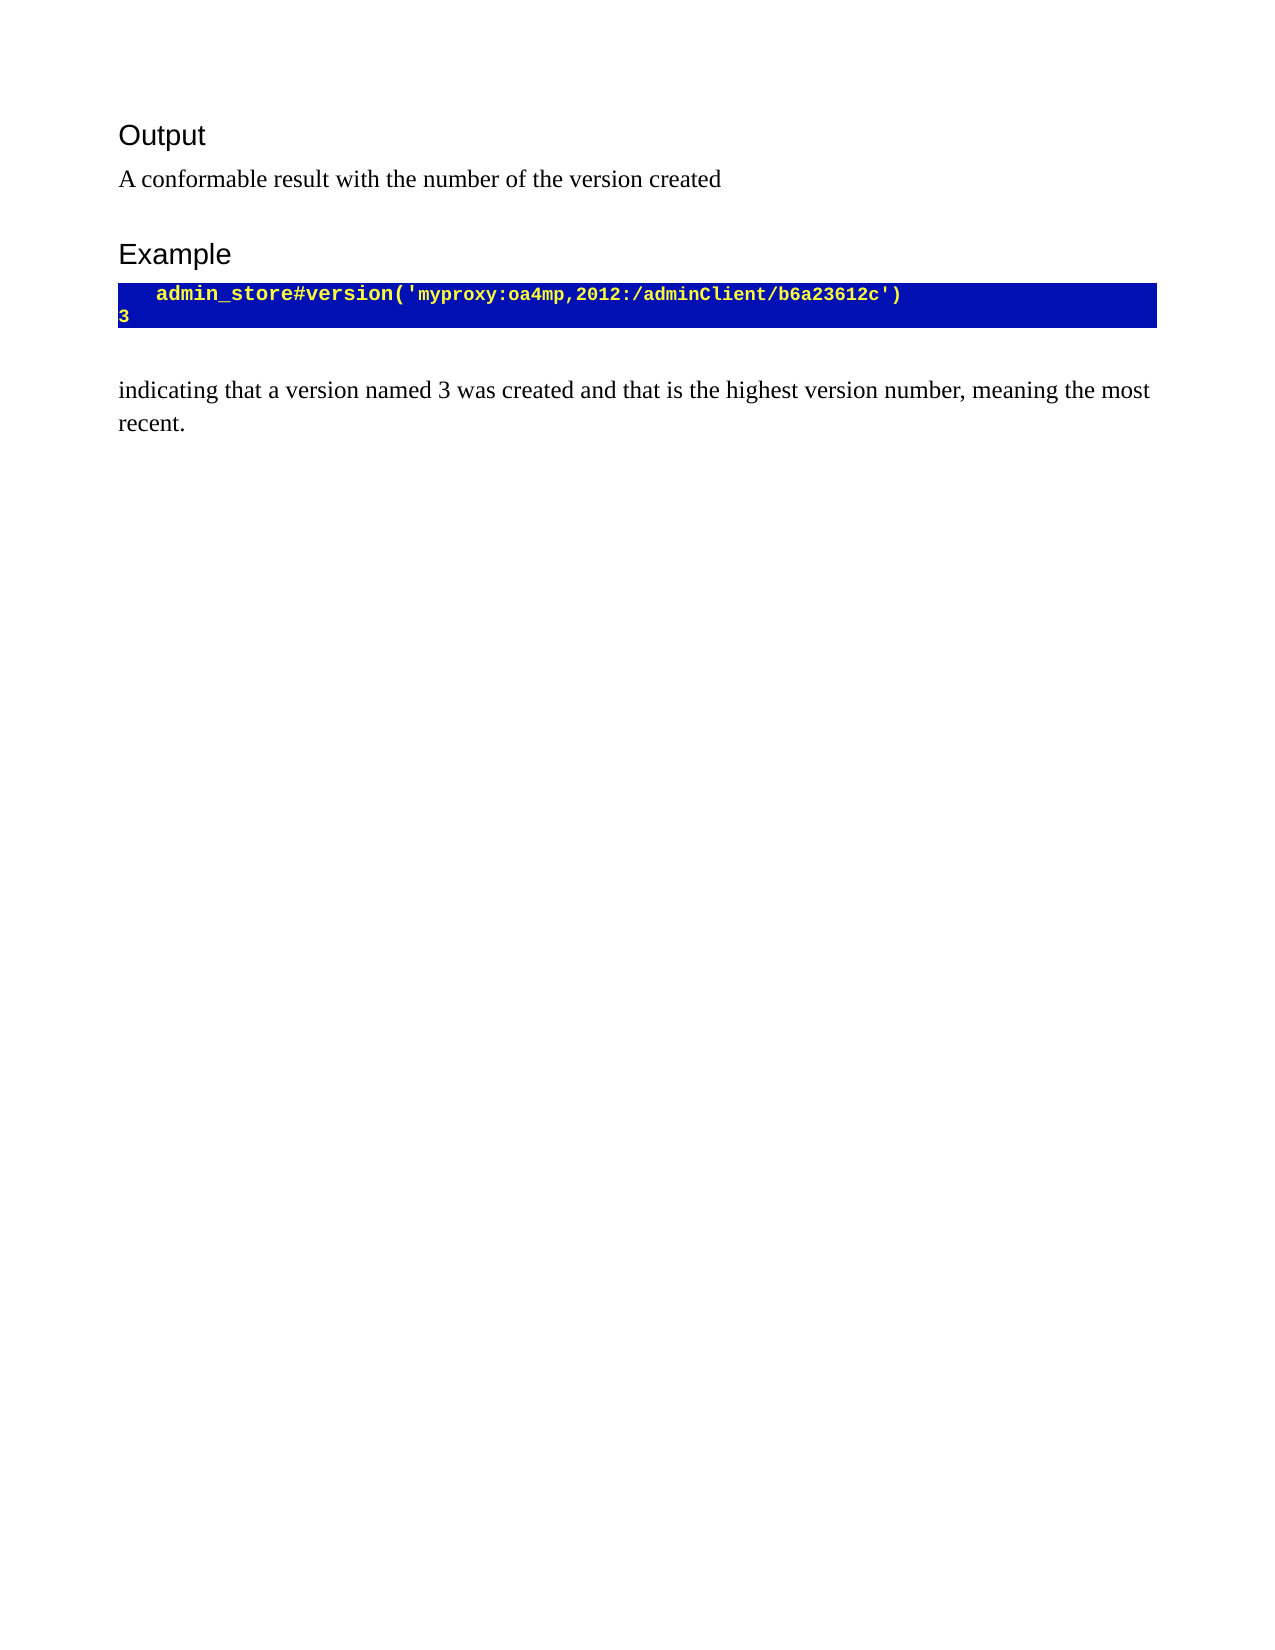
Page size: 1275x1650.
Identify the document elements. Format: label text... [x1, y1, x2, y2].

text 3 [118, 306, 1157, 328]
subtitle Output [118, 118, 1157, 152]
text indicating that a version named 3 was created and that is the highest version number, meaning the most recent. [118, 375, 1157, 437]
text admin_store#version('myproxy:oa4mp,2012:/adminClient/b6a23612c') [118, 283, 1157, 306]
subtitle Example [118, 237, 1157, 270]
text A conformable result with the number of the version created [118, 164, 1157, 193]
